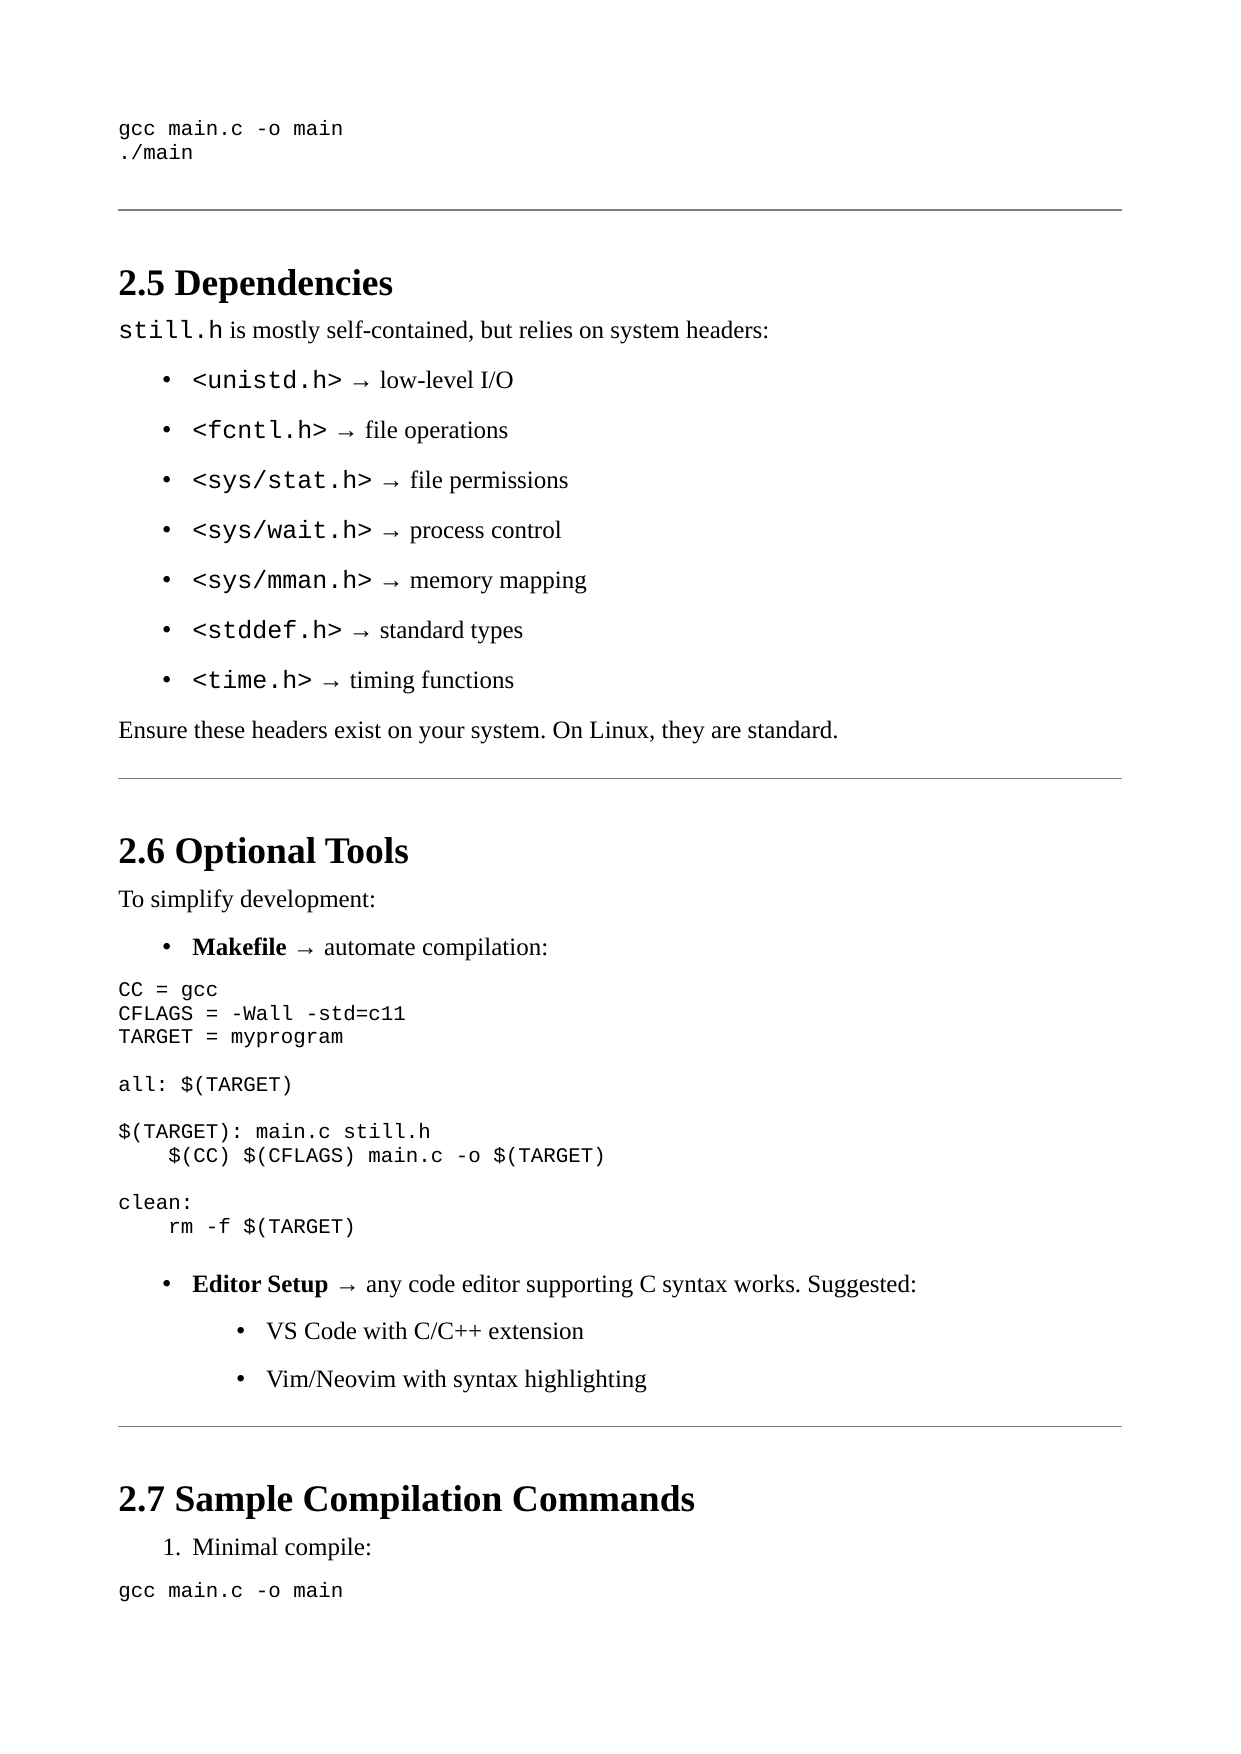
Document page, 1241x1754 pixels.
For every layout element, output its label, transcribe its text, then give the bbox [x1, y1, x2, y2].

list Editor Setup → any code editor supporting C syntax works. Suggested: [162, 1269, 1122, 1297]
list Minimal compile: [162, 1532, 1122, 1561]
text CC = gcc [118, 979, 1122, 1003]
text TARGET = myprogram [118, 1026, 1122, 1050]
list <time.h> → timing functions [162, 666, 1122, 696]
text ./main [118, 142, 1122, 165]
subtitle 2.6 Optional Tools [118, 828, 1122, 871]
list Makefile → automate compilation: [162, 932, 1122, 960]
list Vim/Neovim with syntax highlighting [236, 1364, 1122, 1393]
list <sys/mman.h> → memory mapping [162, 566, 1122, 596]
subtitle 2.7 Sample Compilation Commands [118, 1477, 1122, 1520]
list <sys/stat.h> → file permissions [162, 466, 1122, 496]
text gcc main.c -o main [118, 118, 1122, 142]
text gcc main.c -o main [118, 1580, 1122, 1603]
list <unistd.h> → low-level I/O [162, 366, 1122, 396]
list <stddef.h> → standard types [162, 616, 1122, 646]
text Ensure these headers exist on your system. On Linux, they are standard. [118, 716, 1122, 744]
text CFLAGS = -Wall -std=c11 [118, 1003, 1122, 1026]
text rm -f $(TARGET) [118, 1216, 1122, 1239]
list VS Code with C/C++ extension [236, 1316, 1122, 1345]
text To simplify development: [118, 884, 1122, 913]
text clean: [118, 1192, 1122, 1216]
subtitle 2.5 Dependencies [118, 260, 1122, 303]
text $(TARGET): main.c still.h [118, 1121, 1122, 1145]
text still.h is mostly self-contained, but relies on system headers: [118, 316, 1122, 346]
list <sys/wait.h> → process control [162, 516, 1122, 546]
text $(CC) $(CFLAGS) main.c -o $(TARGET) [118, 1145, 1122, 1168]
text all: $(TARGET) [118, 1074, 1122, 1097]
list <fcntl.h> → file operations [162, 416, 1122, 446]
